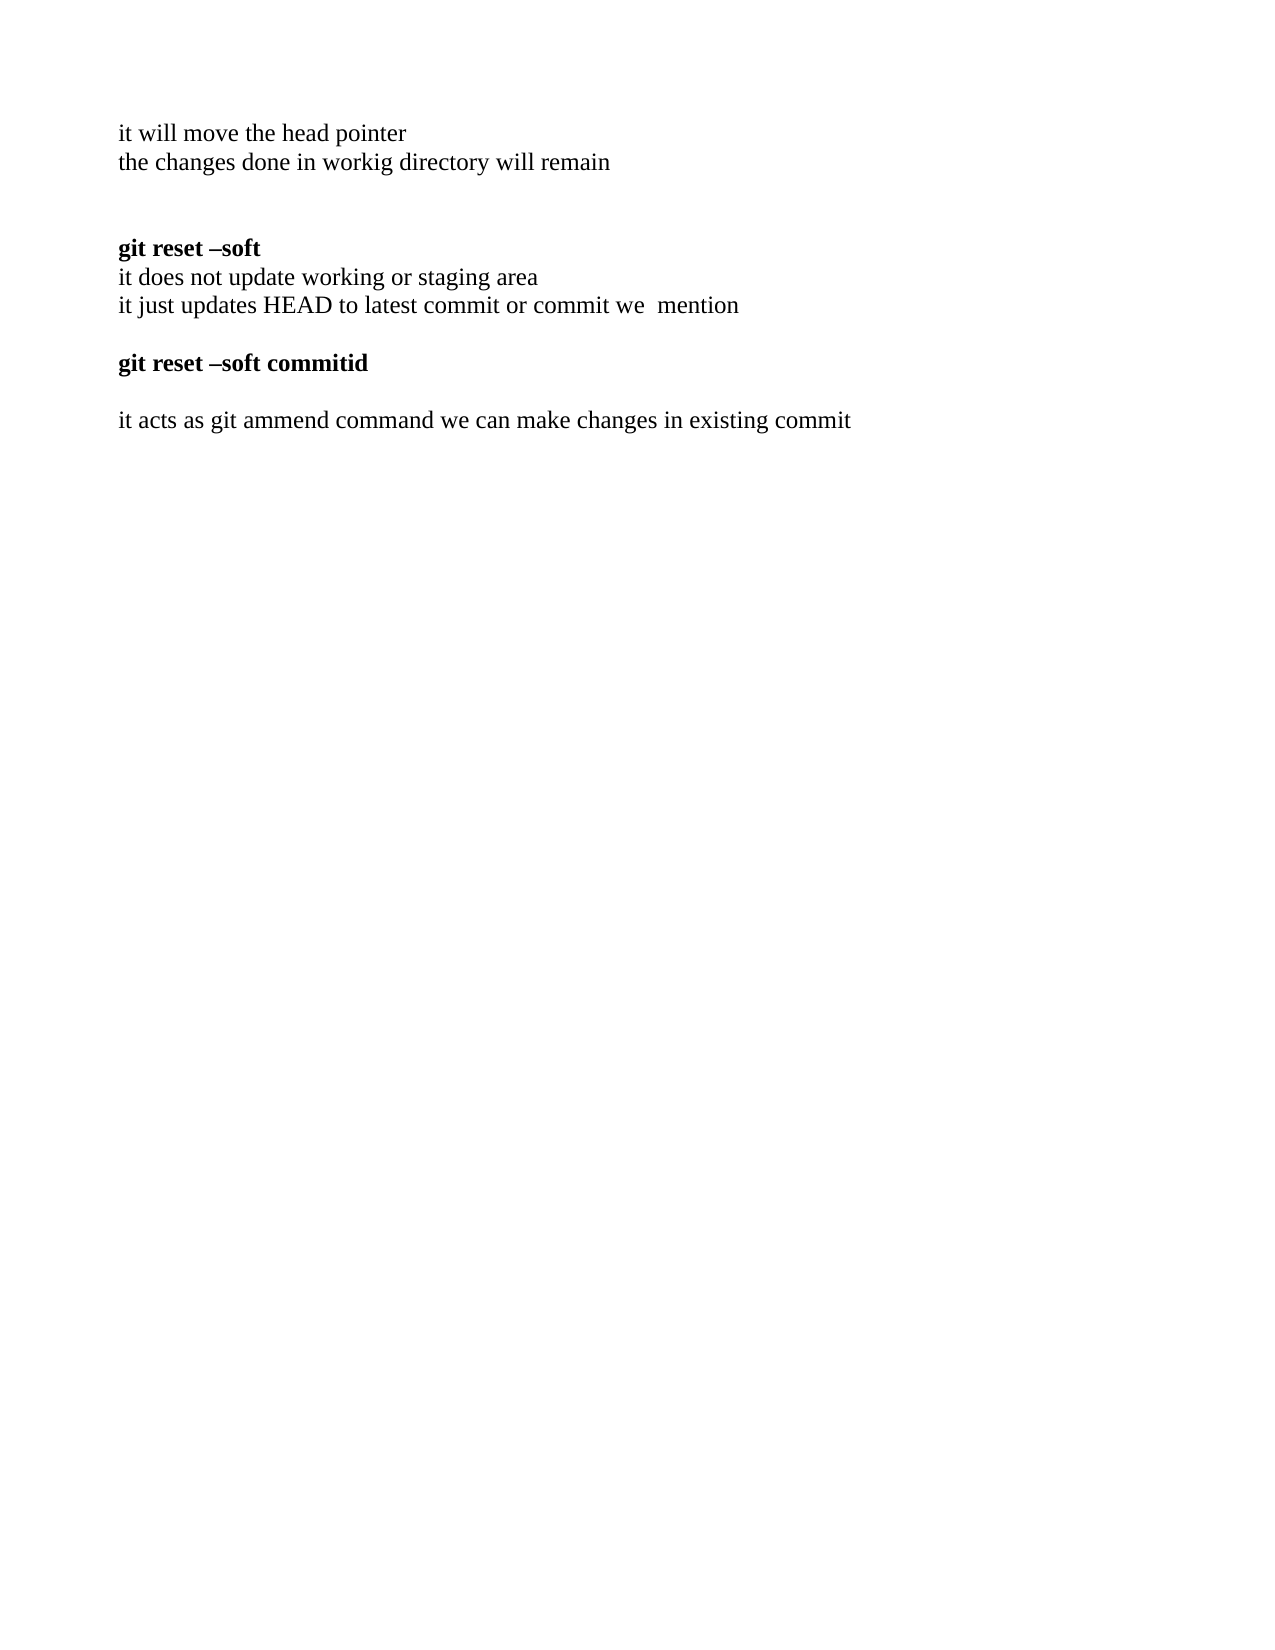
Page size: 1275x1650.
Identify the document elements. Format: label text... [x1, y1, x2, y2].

text the changes done in workig directory will remain [118, 147, 1157, 176]
text it will move the head pointer [118, 118, 1157, 147]
text git reset –soft [118, 233, 1157, 262]
text it just updates HEAD to latest commit or commit we mention [118, 291, 1157, 319]
text it does not update working or staging area [118, 262, 1157, 291]
text git reset –soft commitid [118, 348, 1157, 377]
text it acts as git ammend command we can make changes in existing commit [118, 406, 1157, 434]
